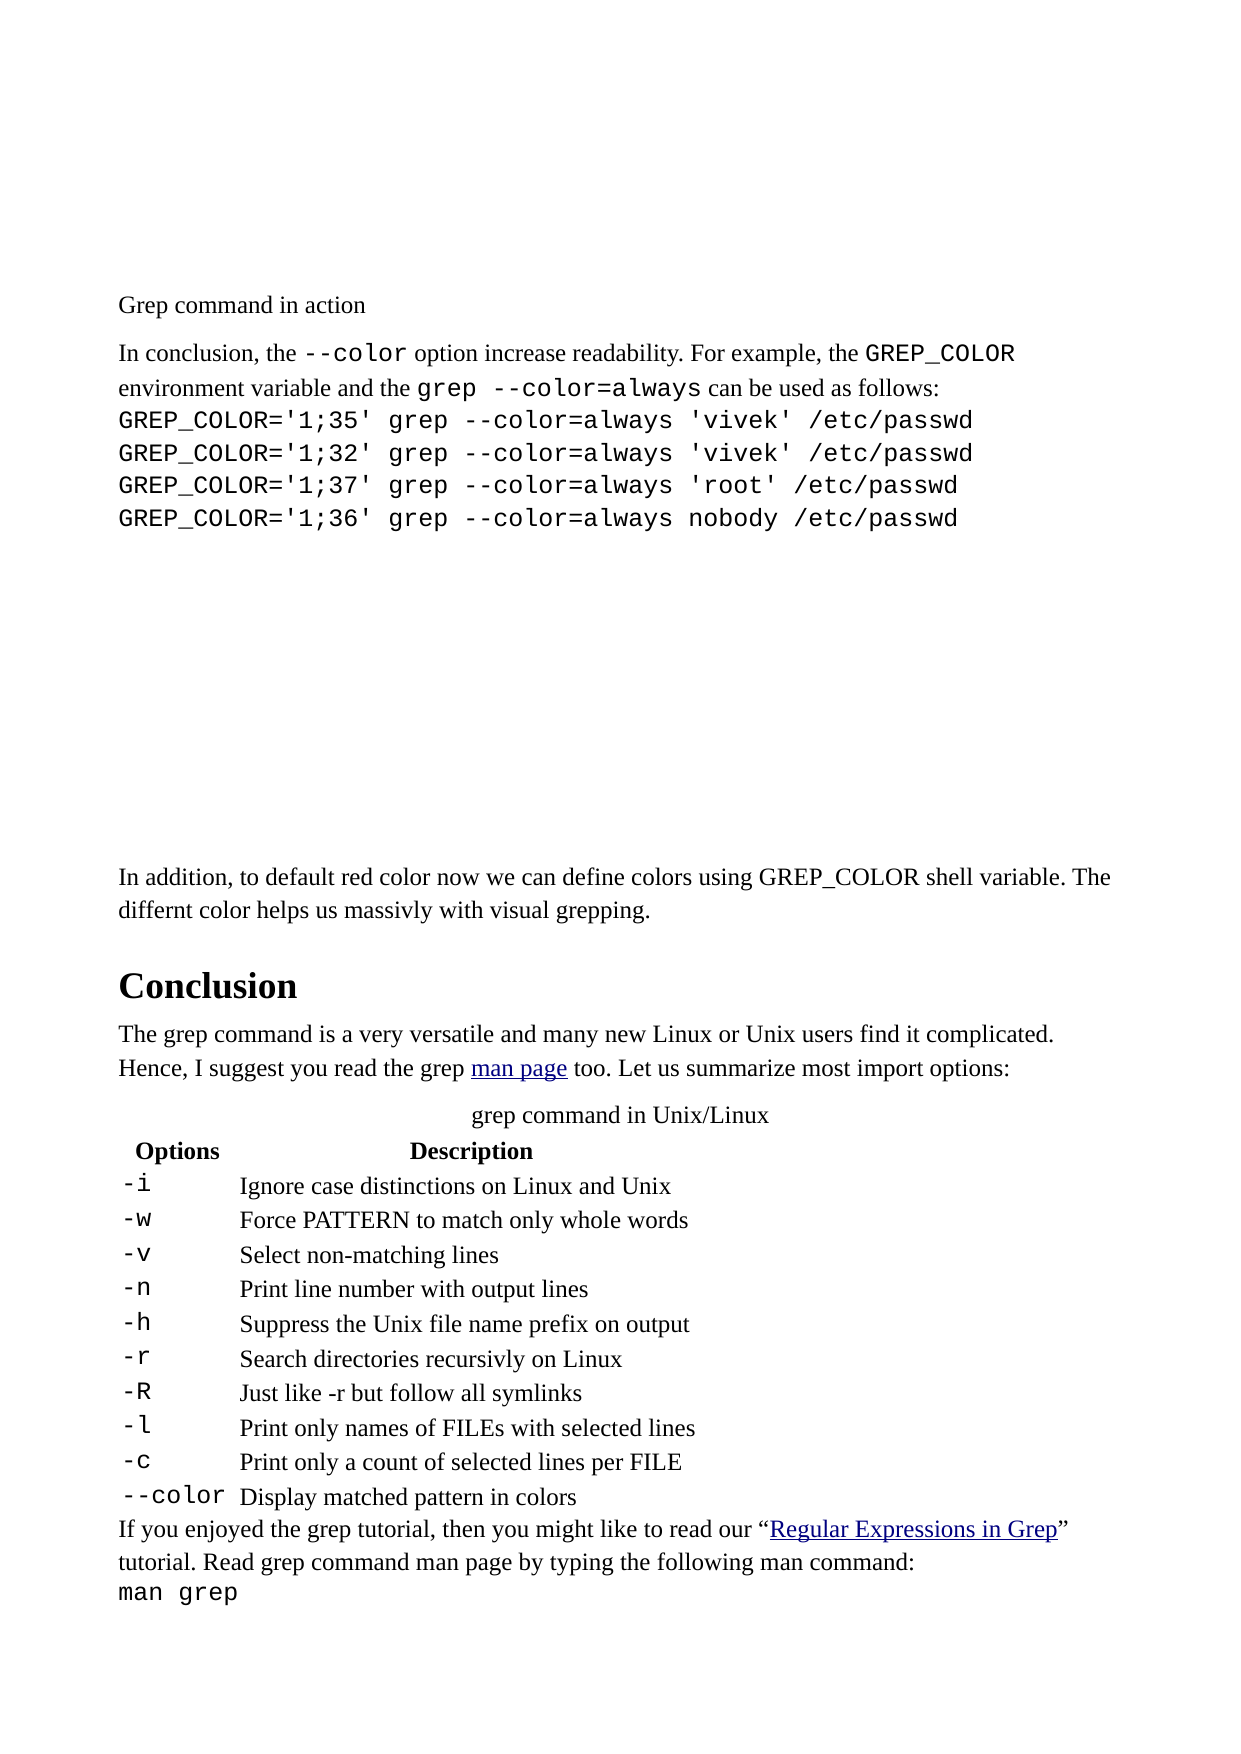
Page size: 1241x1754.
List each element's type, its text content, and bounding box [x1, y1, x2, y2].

table_cell -n [118, 1272, 236, 1306]
table_cell Just like -r but follow all symlinks [236, 1375, 706, 1410]
table_cell -w [118, 1203, 236, 1237]
table_cell Force PATTERN to match only whole words [236, 1203, 706, 1237]
table_cell Display matched pattern in colors [236, 1479, 706, 1514]
table_cell Print line number with output lines [236, 1272, 706, 1306]
table_cell Suppress the Unix file name prefix on output [236, 1306, 706, 1341]
text In conclusion, the --color option increase readability. For example, the GREP_COLOR environment variable and the grep --color=always can be used as follows: GREP_COLOR='1;35' grep --color=always 'vivek' /etc/passwd GREP_COLOR='1;32' grep --color=always 'vivek' /etc/passwd GREP_COLOR='1;37' grep --color=always 'root' /etc/passwd GREP_COLOR='1;36' grep --color=always nobody /etc/passwd In addition, to default red color now we can define colors using GREP_COLOR shell variable. The differnt color helps us massivly with visual grepping. [118, 338, 1122, 924]
table_cell -v [118, 1237, 236, 1272]
table_cell Print only a count of selected lines per FILE [236, 1445, 706, 1479]
table_header Description [236, 1133, 706, 1168]
table_cell Select non-matching lines [236, 1237, 706, 1272]
table_cell -i [118, 1168, 236, 1202]
table_cell -c [118, 1445, 236, 1479]
table_cell -l [118, 1410, 236, 1444]
table_cell -r [118, 1341, 236, 1375]
table_cell --color [118, 1479, 236, 1514]
table_cell Print only names of FILEs with selected lines [236, 1410, 706, 1444]
table_cell -R [118, 1375, 236, 1410]
text grep command in Unix/Linux [118, 1100, 1122, 1129]
text The grep command is a very versatile and many new Linux or Unix users find it complicated. Hence, I suggest you read the grep man page too. Let us summarize most import options: [118, 1019, 1122, 1081]
table_cell -h [118, 1306, 236, 1341]
table_header Options [118, 1133, 236, 1168]
table_cell Ignore case distinctions on Linux and Unix [236, 1168, 706, 1202]
text If you enjoyed the grep tutorial, then you might like to read our “Regular Expressions in Grep” tutorial. Read grep command man page by typing the following man command: man grep [118, 1514, 1122, 1608]
table_cell Search directories recursivly on Linux [236, 1341, 706, 1375]
subtitle Conclusion [118, 964, 1122, 1007]
text Grep command in action [118, 290, 1122, 319]
